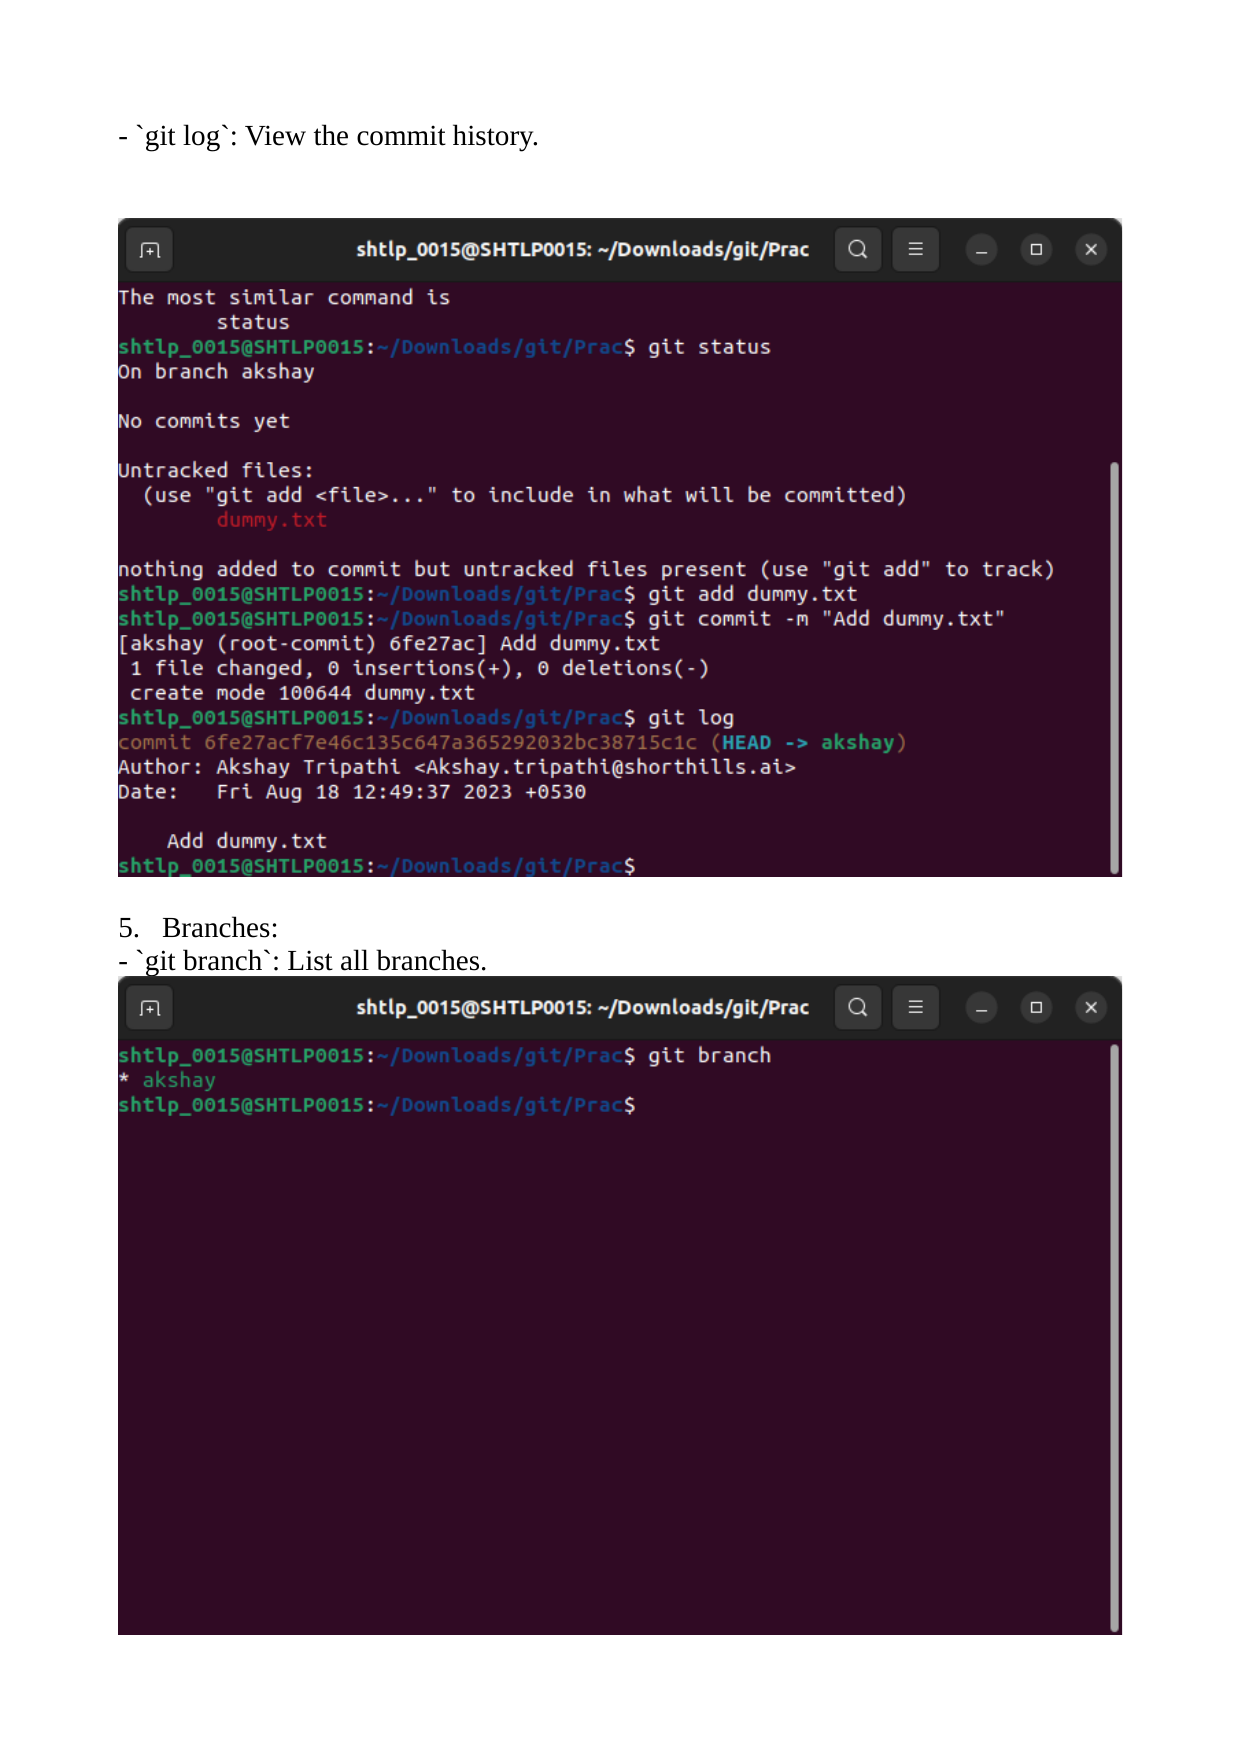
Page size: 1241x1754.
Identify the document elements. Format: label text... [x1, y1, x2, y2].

picture [118, 218, 1123, 877]
picture [118, 976, 1123, 1635]
text - `git log`: View the commit history. [118, 118, 1122, 152]
text 5. Branches: [118, 910, 1122, 943]
text - `git branch`: List all branches. [118, 943, 1122, 976]
